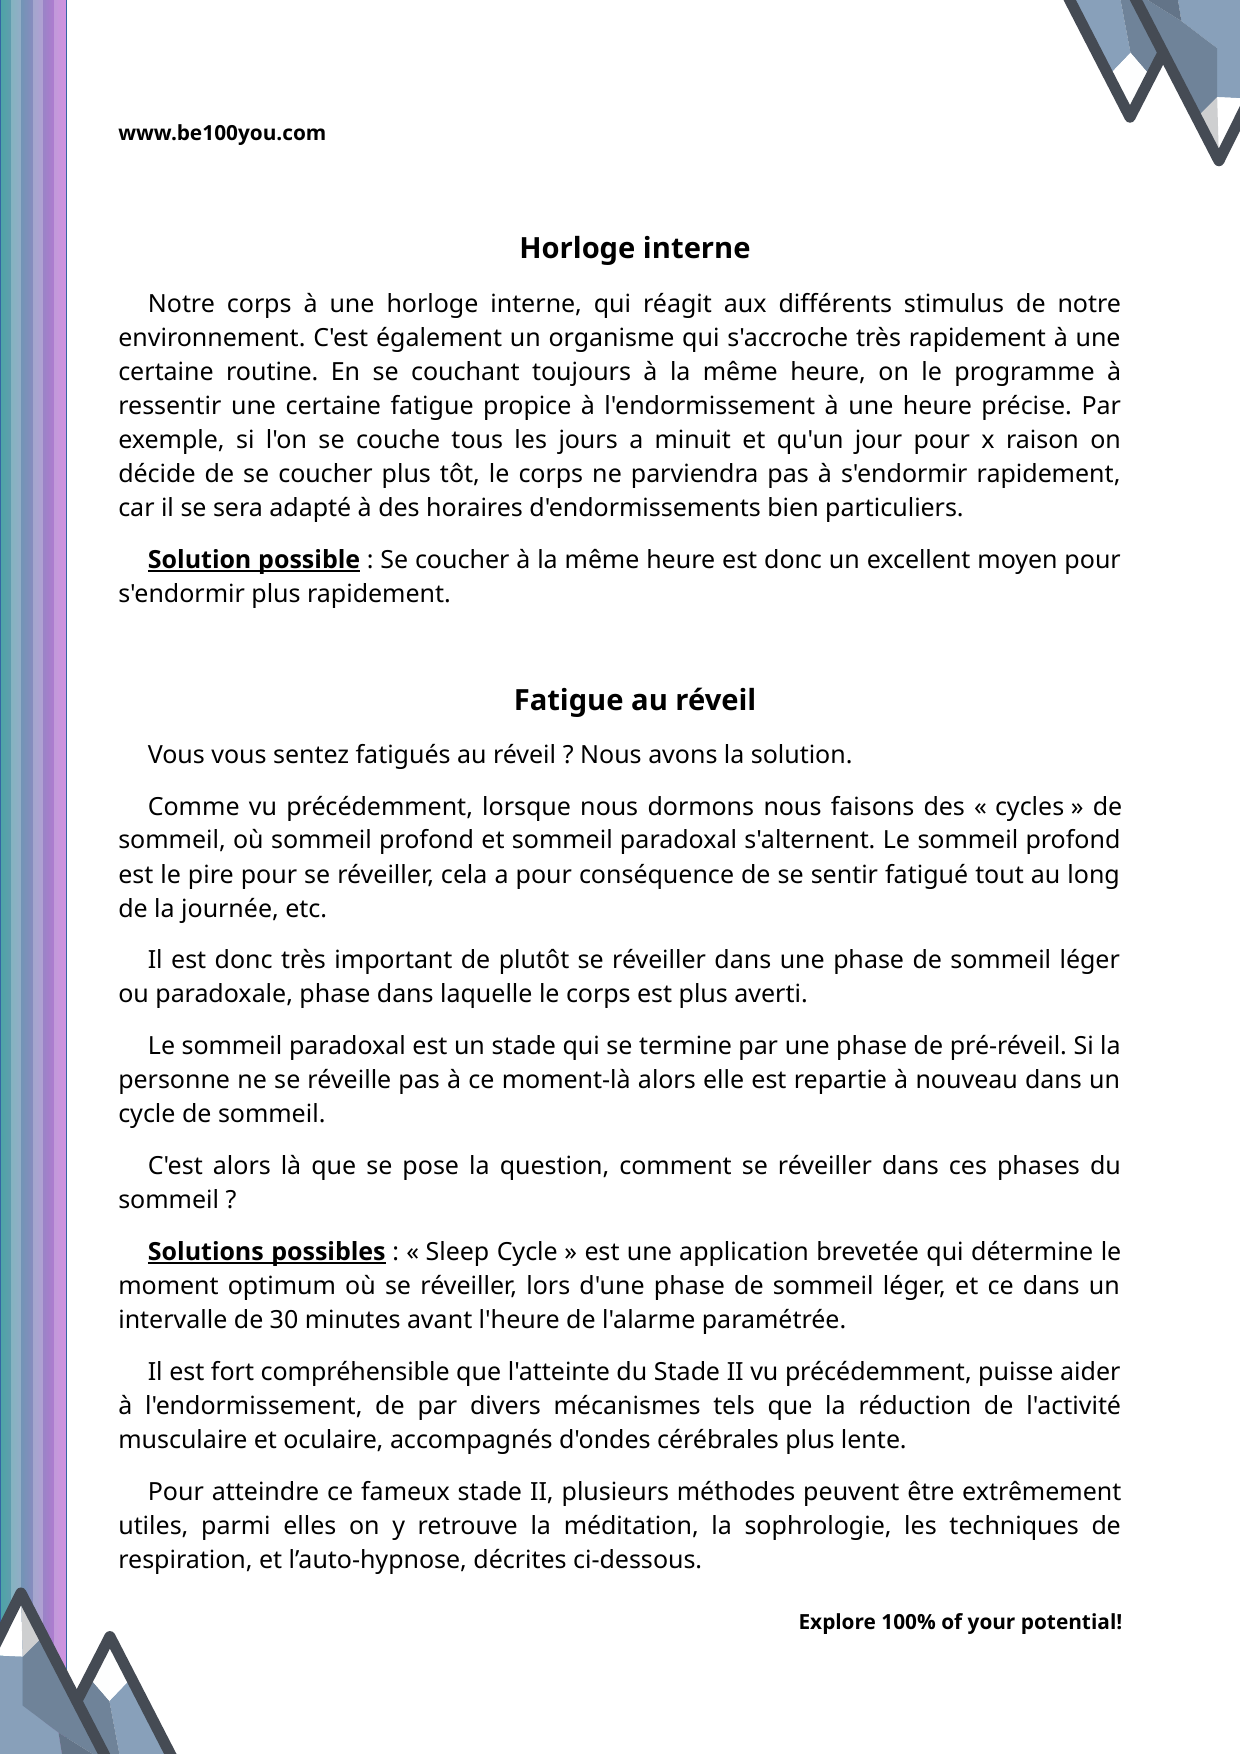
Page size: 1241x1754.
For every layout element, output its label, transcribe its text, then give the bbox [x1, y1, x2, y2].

text Vous vous sentez fatigués au réveil ? Nous avons la solution. [118, 736, 1122, 770]
text Solutions possibles : « Sleep Cycle » est une application brevetée qui détermine le moment optimum où se réveiller, lors d'une phase de sommeil léger, et ce dans un intervalle de 30 minutes avant l'heure de l'alarme paramétrée. [118, 1234, 1122, 1336]
text Il est fort compréhensible que l'atteinte du Stade II vu précédemment, puisse aider à l'endormissement, de par divers mécanismes tels que la réduction de l'activité musculaire et oculaire, accompagnés d'ondes cérébrales plus lente. [118, 1353, 1122, 1456]
text C'est alors là que se pose la question, comment se réveiller dans ces phases du sommeil ? [118, 1148, 1122, 1216]
text Il est donc très important de plutôt se réveiller dans une phase de sommeil léger ou paradoxale, phase dans laquelle le corps est plus averti. [118, 942, 1122, 1010]
text Notre corps à une horloge interne, qui réagit aux différents stimulus de notre environnement. C'est également un organisme qui s'accroche très rapidement à une certaine routine. En se couchant toujours à la même heure, on le programme à ressentir une certaine fatigue propice à l'endormissement à une heure précise. Par exemple, si l'on se couche tous les jours a minuit et qu'un jour pour x raison on décide de se coucher plus tôt, le corps ne parviendra pas à s'endormir rapidement, car il se sera adapté à des horaires d'endormissements bien particuliers. [118, 285, 1122, 524]
text Fatigue au réveil [118, 679, 1122, 719]
text Comme vu précédemment, lorsque nous dormons nous faisons des « cycles » de sommeil, où sommeil profond et sommeil paradoxal s'alternent. Le sommeil profond est le pire pour se réveiller, cela a pour conséquence de se sentir fatigué tout au long de la journée, etc. [118, 788, 1122, 924]
text Horloge interne [118, 228, 1122, 267]
text Le sommeil paradoxal est un stade qui se termine par une phase de pré-réveil. Si la personne ne se réveille pas à ce moment-là alors elle est repartie à nouveau dans un cycle de sommeil. [118, 1028, 1122, 1130]
text Pour atteindre ce fameux stade II, plusieurs méthodes peuvent être extrêmement utiles, parmi elles on y retrouve la méditation, la sophrologie, les techniques de respiration, et l’auto-hypnose, décrites ci-dessous. [118, 1473, 1122, 1576]
text Solution possible : Se coucher à la même heure est donc un excellent moyen pour s'endormir plus rapidement. [118, 541, 1122, 609]
